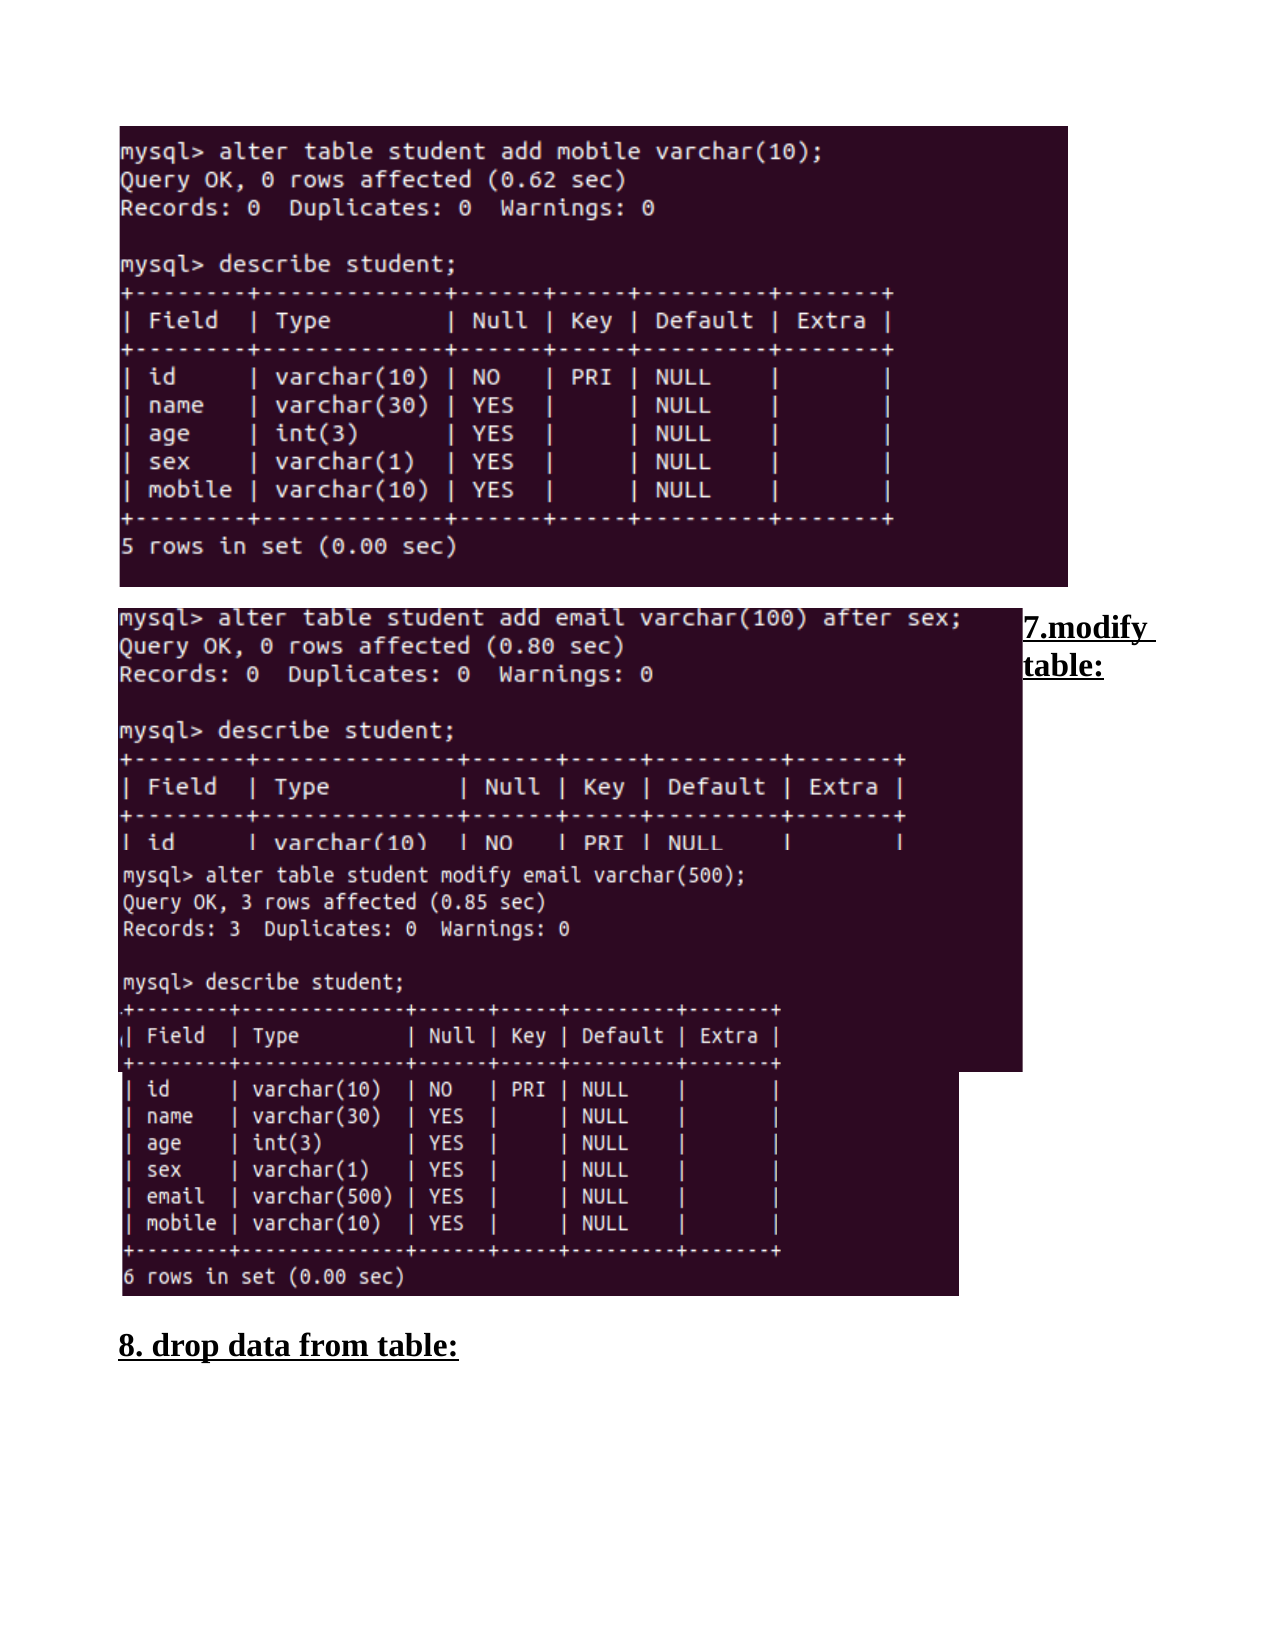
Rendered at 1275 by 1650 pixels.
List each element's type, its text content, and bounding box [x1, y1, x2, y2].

text 7.modify table: [118, 607, 1157, 683]
text 8. drop data from table: [118, 1326, 1157, 1364]
